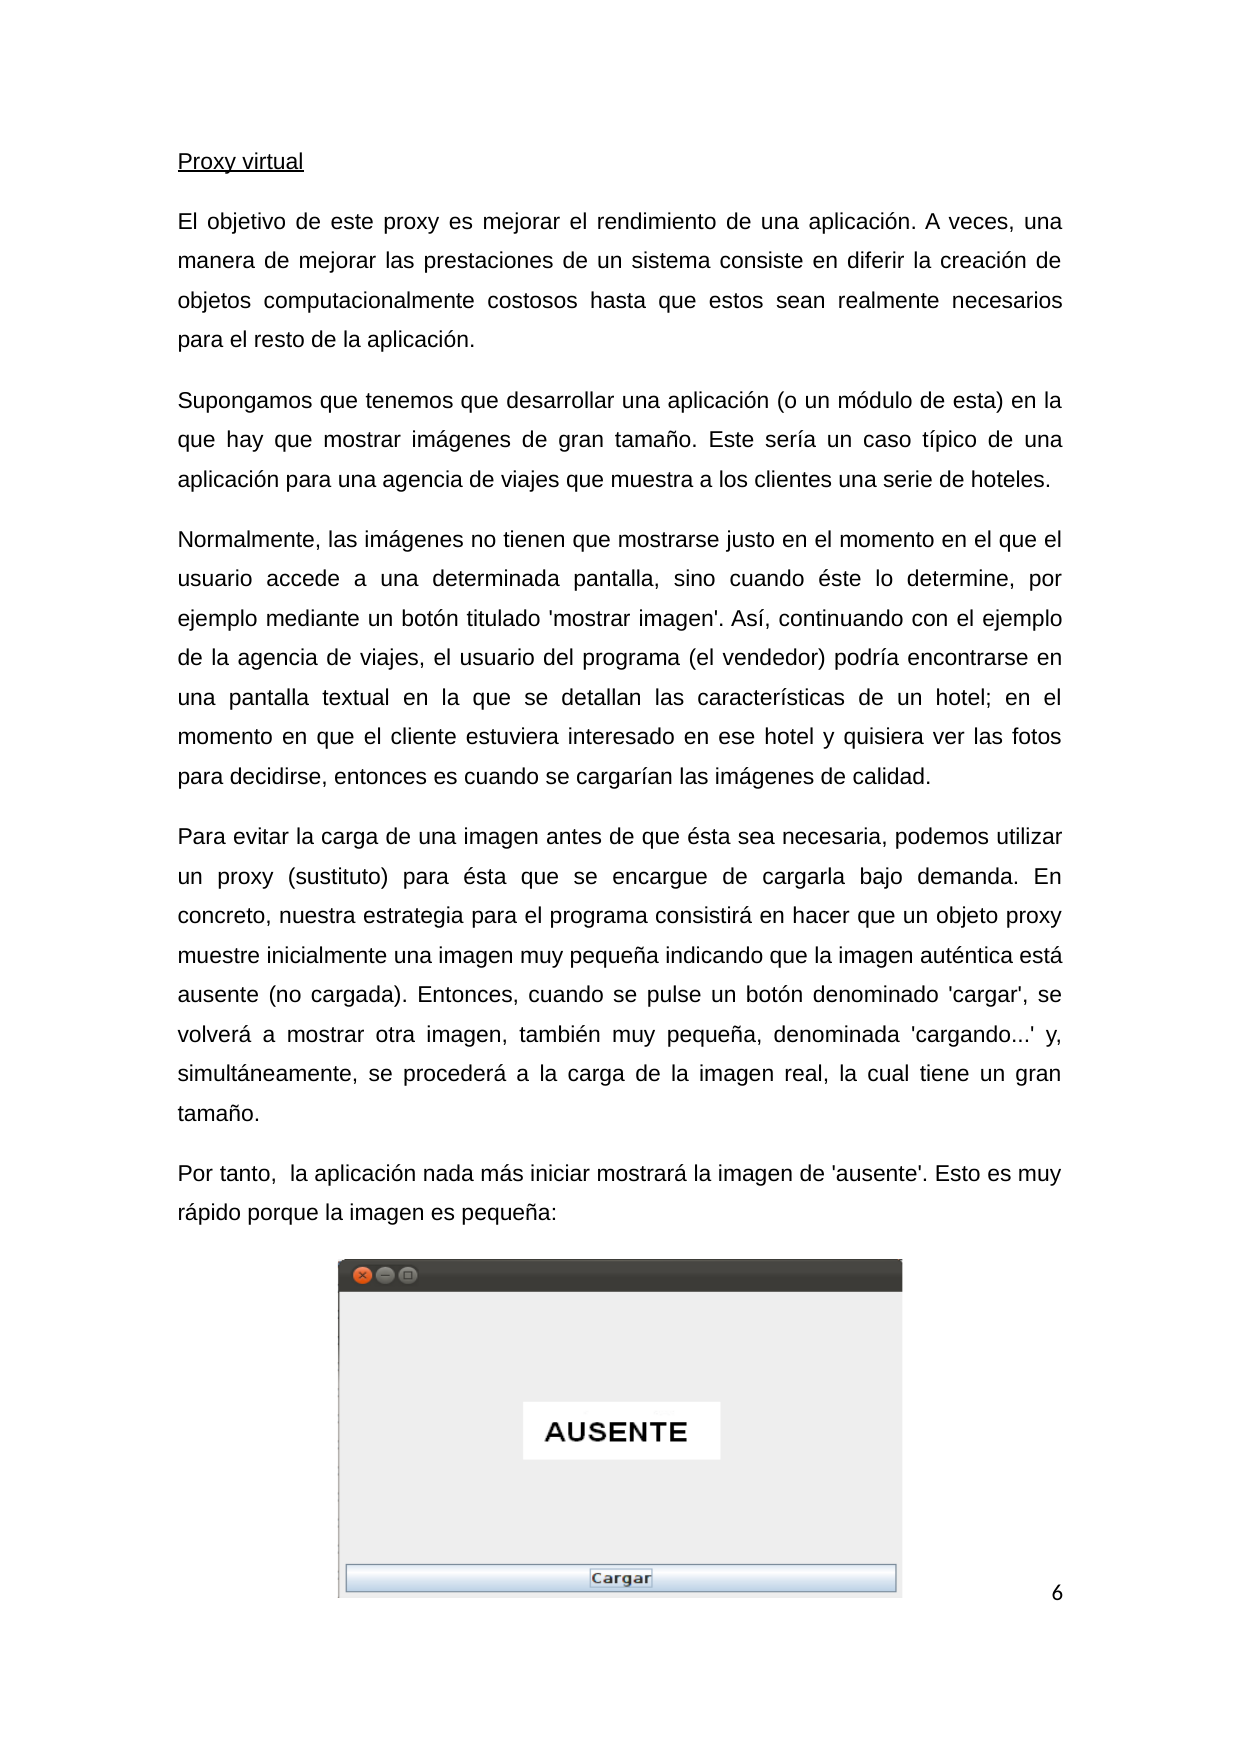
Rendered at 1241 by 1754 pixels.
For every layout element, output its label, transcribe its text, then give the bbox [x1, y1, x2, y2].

picture [337, 1259, 903, 1598]
text Normalmente, las imágenes no tienen que mostrarse justo en el momento en el que el usuario accede a una determinada pantalla, sino cuando éste lo determine, por ejemplo mediante un botón titulado 'mostrar imagen'. Así, continuando con el ejemplo de la agencia de viajes, el usuario del programa (el vendedor) podría encontrarse en una pantalla textual en la que se detallan las características de un hotel; en el momento en que el cliente estuviera interesado en ese hotel y quisiera ver las fotos para decidirse, entonces es cuando se cargarían las imágenes de calidad. [177, 526, 1063, 789]
text El objetivo de este proxy es mejorar el rendimiento de una aplicación. A veces, una manera de mejorar las prestaciones de un sistema consiste en diferir la creación de objetos computacionalmente costosos hasta que estos sean realmente necesarios para el resto de la aplicación. [177, 208, 1063, 353]
text Supongamos que tenemos que desarrollar una aplicación (o un módulo de esta) en la que hay que mostrar imágenes de gran tamaño. Este sería un caso típico de una aplicación para una agencia de viajes que muestra a los clientes una serie de hoteles. [177, 387, 1063, 492]
text Para evitar la carga de una imagen antes de que ésta sea necesaria, podemos utilizar un proxy (sustituto) para ésta que se encargue de cargarla bajo demanda. En concreto, nuestra estrategia para el programa consistirá en hacer que un objeto proxy muestre inicialmente una imagen muy pequeña indicando que la imagen auténtica está ausente (no cargada). Entonces, cuando se pulse un botón denominado 'cargar', se volverá a mostrar otra imagen, también muy pequeña, denominada 'cargando...' y, simultáneamente, se procederá a la carga de la imagen real, la cual tiene un gran tamaño. [177, 823, 1063, 1126]
text Por tanto, la aplicación nada más iniciar mostrará la imagen de 'ausente'. Esto es muy rápido porque la imagen es pequeña: [177, 1160, 1063, 1226]
text Proxy virtual [177, 148, 1063, 174]
